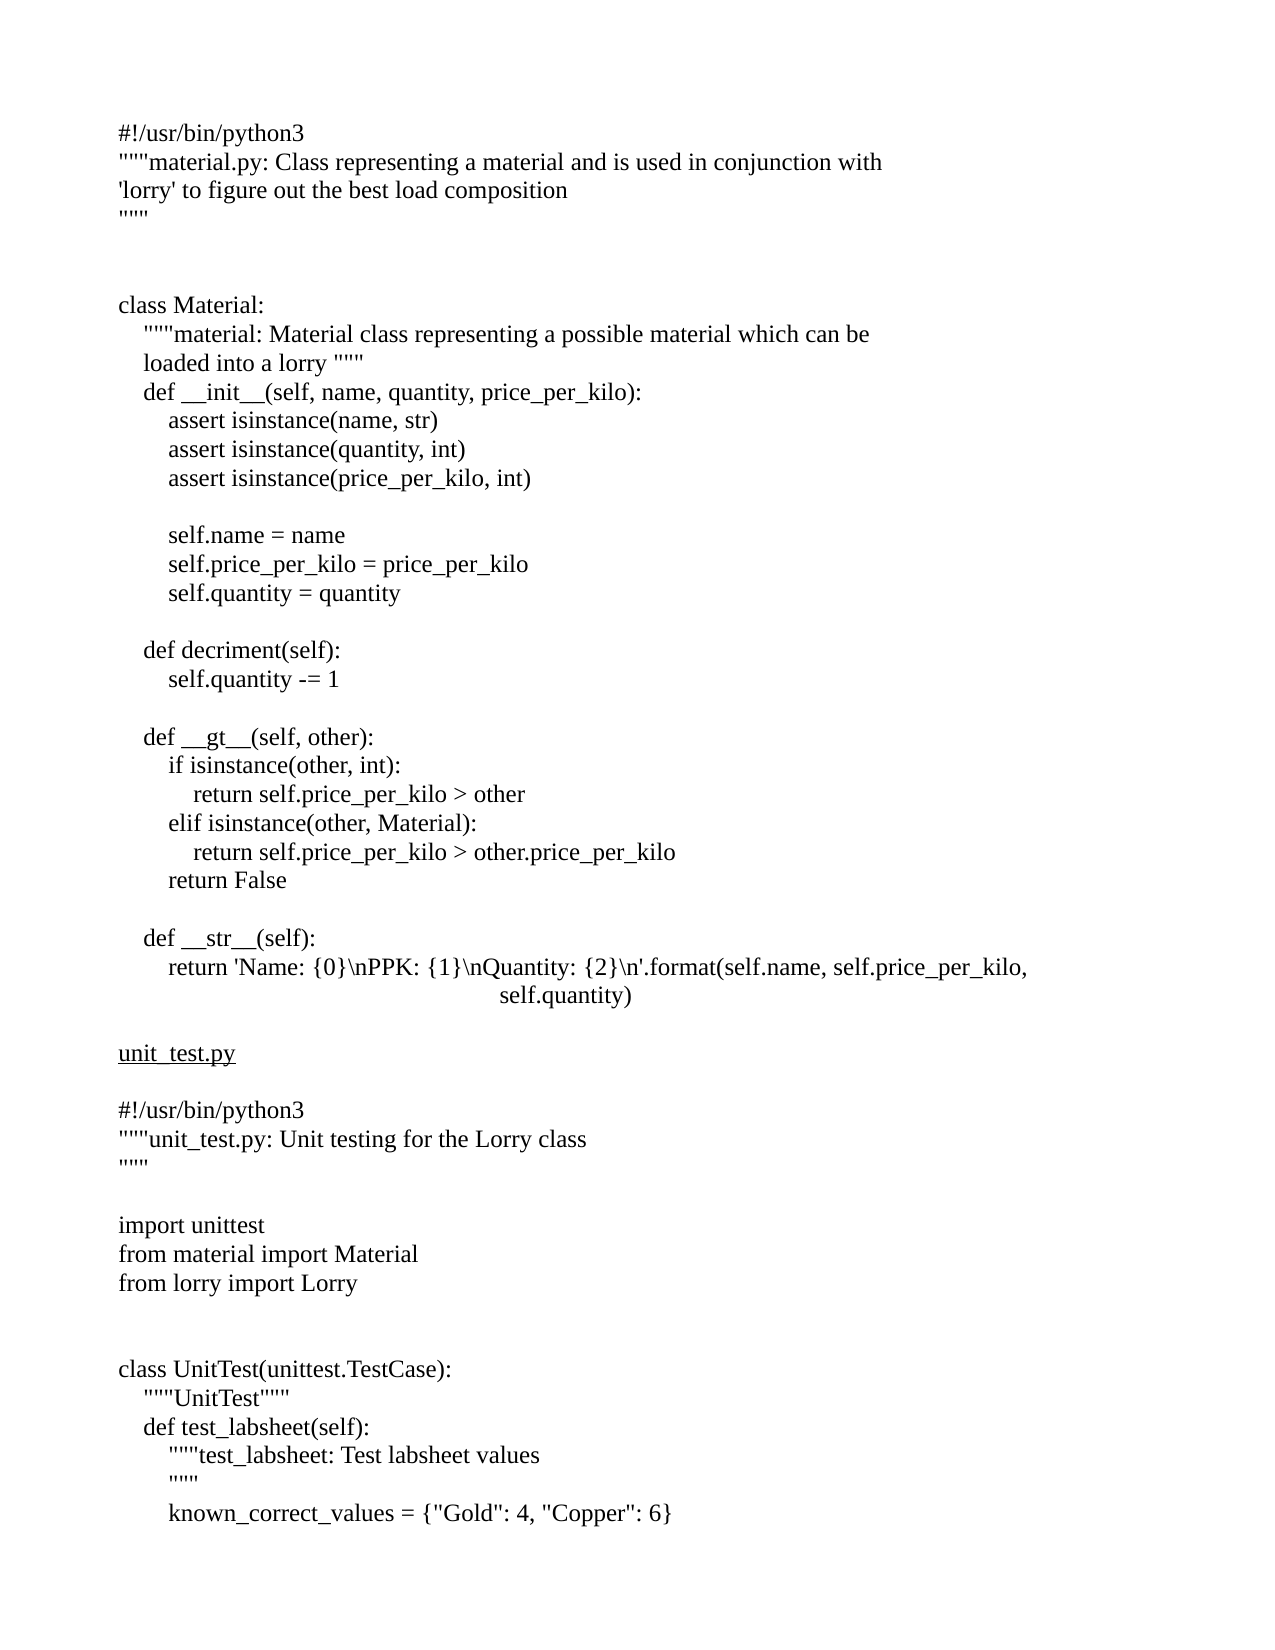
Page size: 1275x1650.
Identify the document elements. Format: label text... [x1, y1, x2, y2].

text if isinstance(other, int): [118, 751, 1157, 779]
text """UnitTest""" [118, 1383, 1157, 1412]
text loaded into a lorry """ [118, 348, 1157, 377]
text self.quantity -= 1 [118, 664, 1157, 693]
text """material: Material class representing a possible material which can be [118, 319, 1157, 348]
text def __str__(self): [118, 923, 1157, 952]
text unit_test.py [118, 1038, 1157, 1067]
text """unit_test.py: Unit testing for the Lorry class [118, 1124, 1157, 1153]
text return False [118, 866, 1157, 894]
text class UnitTest(unittest.TestCase): [118, 1354, 1157, 1383]
text known_correct_values = {"Gold": 4, "Copper": 6} [118, 1498, 1157, 1527]
text self.quantity = quantity [118, 578, 1157, 607]
text self.quantity) [118, 981, 1157, 1009]
text import unittest [118, 1211, 1157, 1239]
text return self.price_per_kilo > other [118, 779, 1157, 808]
text return 'Name: {0}\nPPK: {1}\nQuantity: {2}\n'.format(self.name, self.price_per_kilo, [118, 952, 1157, 981]
text assert isinstance(quantity, int) [118, 434, 1157, 463]
text """material.py: Class representing a material and is used in conjunction with [118, 147, 1157, 176]
text """ [118, 204, 1157, 233]
text elif isinstance(other, Material): [118, 808, 1157, 837]
text self.price_per_kilo = price_per_kilo [118, 549, 1157, 578]
text from material import Material [118, 1239, 1157, 1268]
text """ [118, 1469, 1157, 1498]
text from lorry import Lorry [118, 1268, 1157, 1297]
text 'lorry' to figure out the best load composition [118, 176, 1157, 204]
text def __init__(self, name, quantity, price_per_kilo): [118, 377, 1157, 406]
text def test_labsheet(self): [118, 1412, 1157, 1441]
text #!/usr/bin/python3 [118, 1096, 1157, 1124]
text assert isinstance(name, str) [118, 406, 1157, 434]
text self.name = name [118, 521, 1157, 549]
text """test_labsheet: Test labsheet values [118, 1441, 1157, 1469]
text """ [118, 1153, 1157, 1182]
text assert isinstance(price_per_kilo, int) [118, 463, 1157, 492]
text return self.price_per_kilo > other.price_per_kilo [118, 837, 1157, 866]
text #!/usr/bin/python3 [118, 118, 1157, 147]
text def __gt__(self, other): [118, 722, 1157, 751]
text class Material: [118, 291, 1157, 319]
text def decriment(self): [118, 636, 1157, 664]
